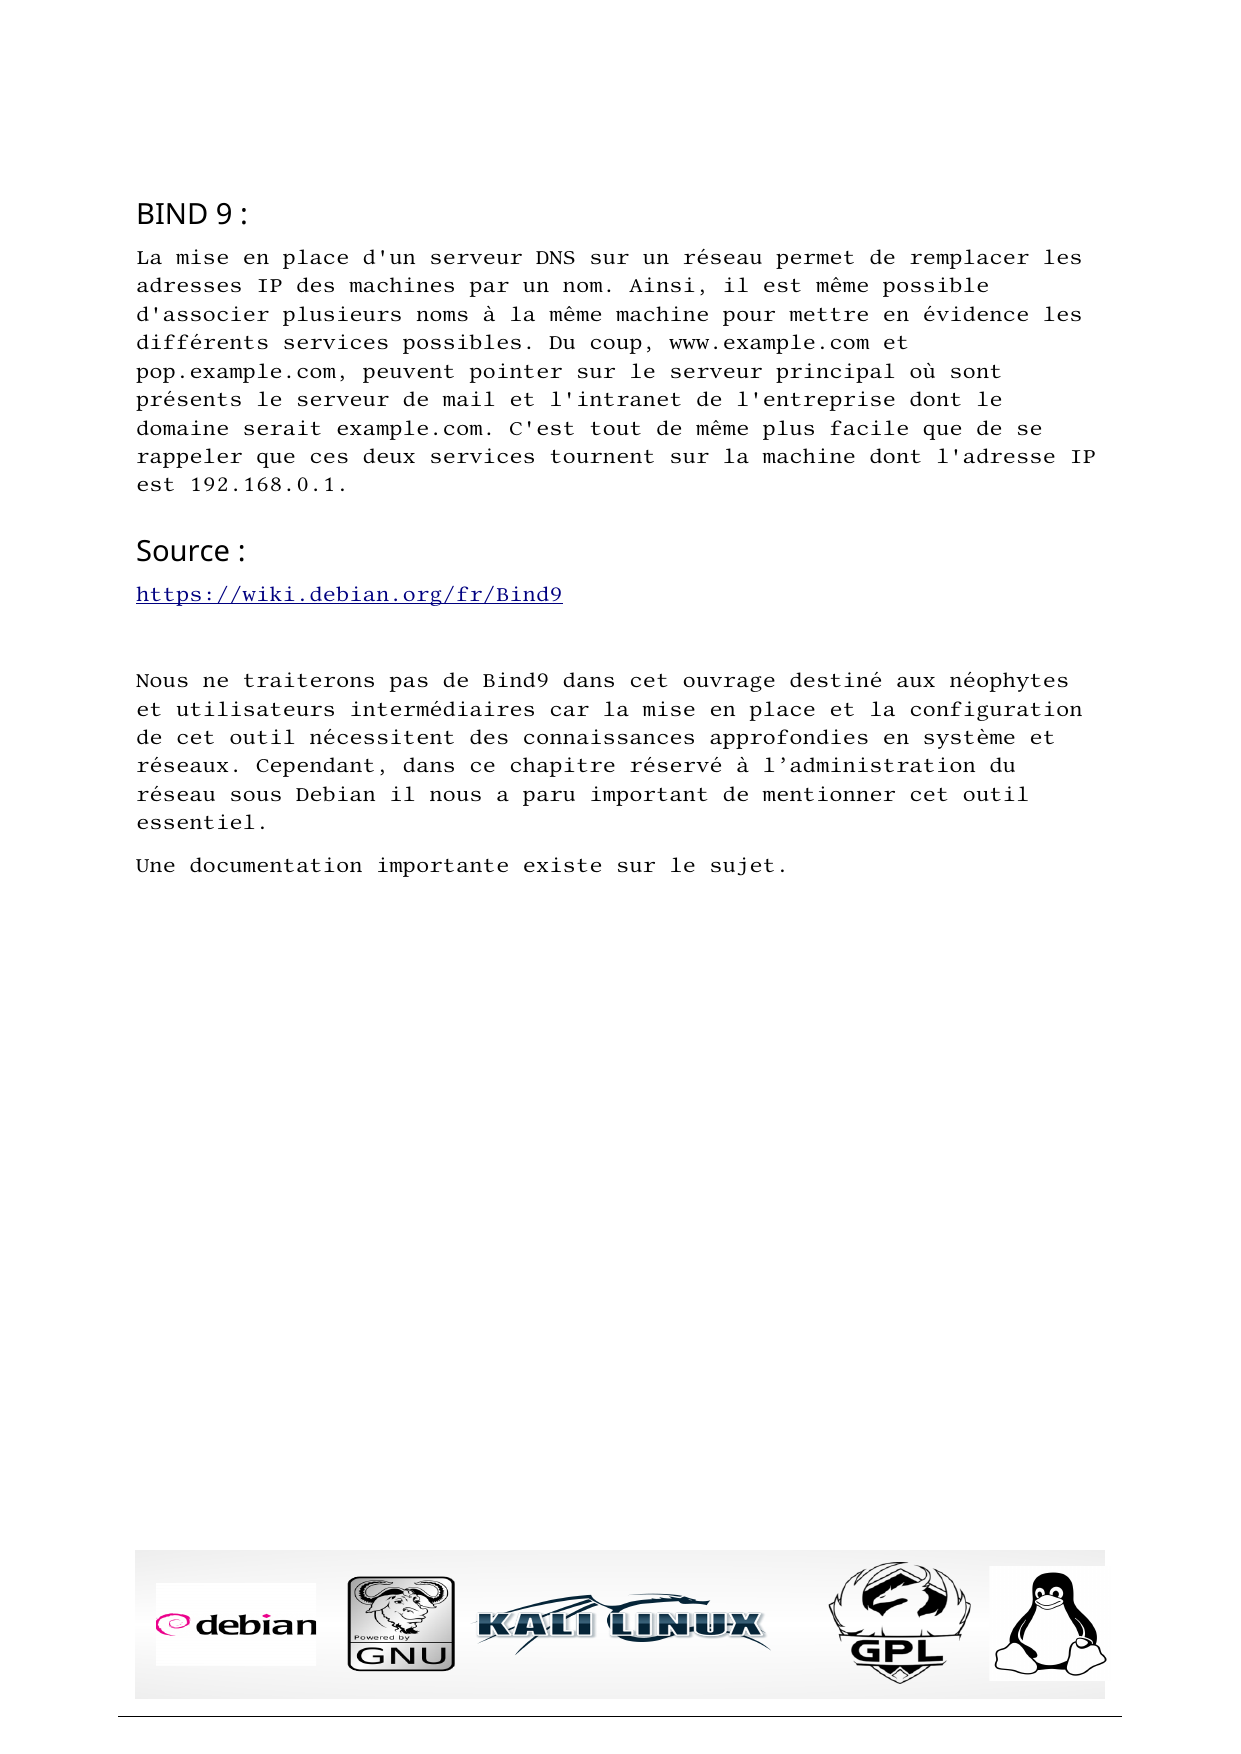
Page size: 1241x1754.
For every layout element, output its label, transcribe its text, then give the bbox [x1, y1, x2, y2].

text Nous ne traiterons pas de Bind9 dans cet ouvrage destiné aux néophytes et utilisateurs intermédiaires car la mise en place et la configuration de cet outil nécessitent des connaissances approfondies en système et réseaux. Cependant, dans ce chapitre réservé à l’administration du réseau sous Debian il nous a paru important de mentionner cet outil essentiel. [136, 669, 1104, 835]
subtitle Source : [136, 531, 1104, 570]
text Une documentation importante existe sur le sujet. [136, 854, 1104, 878]
subtitle BIND 9 : [136, 193, 1104, 233]
picture [828, 1562, 971, 1684]
picture [341, 1573, 782, 1674]
text https://wiki.debian.org/fr/Bind9 [136, 583, 1104, 607]
picture [156, 1583, 317, 1666]
picture [989, 1566, 1112, 1681]
text La mise en place d'un serveur DNS sur un réseau permet de remplacer les adresses IP des machines par un nom. Ainsi, il est même possible d'associer plusieurs noms à la même machine pour mettre en évidence les différents services possibles. Du coup, www.example.com et pop.example.com, peuvent pointer sur le serveur principal où sont présents le serveur de mail et l'intranet de l'entreprise dont le domaine serait example.com. C'est tout de même plus facile que de se rappeler que ces deux services tournent sur la machine dont l'adresse IP est 192.168.0.1. [136, 246, 1104, 497]
